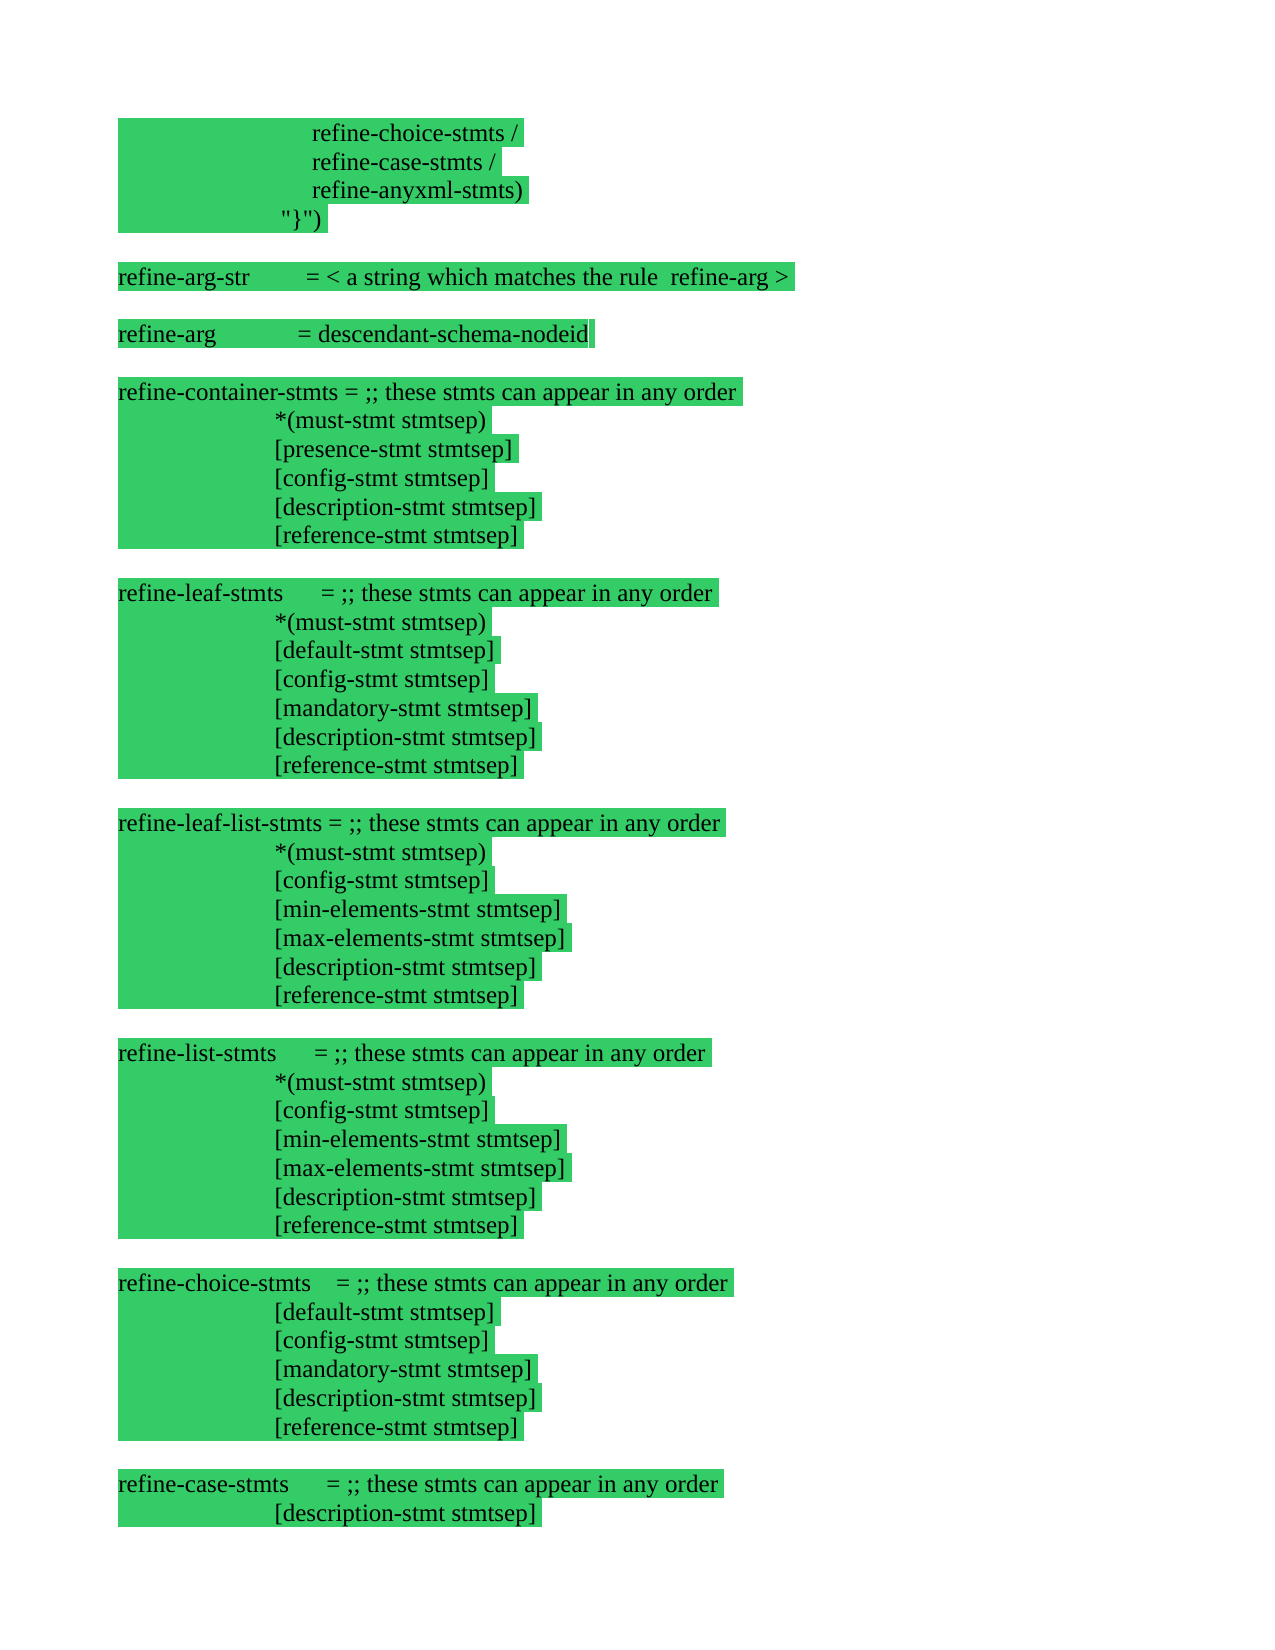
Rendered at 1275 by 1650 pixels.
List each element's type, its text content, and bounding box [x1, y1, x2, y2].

text [description-stmt stmtsep] [118, 1182, 1157, 1211]
text refine-list-stmts = ;; these stmts can appear in any order [118, 1038, 1157, 1067]
text *(must-stmt stmtsep) [118, 406, 1157, 434]
text [reference-stmt stmtsep] [118, 751, 1157, 779]
text refine-choice-stmts / [118, 118, 1157, 147]
text *(must-stmt stmtsep) [118, 1067, 1157, 1096]
text refine-case-stmts / [118, 147, 1157, 176]
text [config-stmt stmtsep] [118, 1326, 1157, 1354]
text *(must-stmt stmtsep) [118, 837, 1157, 866]
text refine-leaf-stmts = ;; these stmts can appear in any order [118, 578, 1157, 607]
text refine-anyxml-stmts) [118, 176, 1157, 204]
text [mandatory-stmt stmtsep] [118, 693, 1157, 722]
text [mandatory-stmt stmtsep] [118, 1354, 1157, 1383]
text [description-stmt stmtsep] [118, 952, 1157, 981]
text [description-stmt stmtsep] [118, 722, 1157, 751]
text [config-stmt stmtsep] [118, 463, 1157, 492]
text refine-arg-str = < a string which matches the rule refine-arg > [118, 262, 1157, 291]
text [description-stmt stmtsep] [118, 1498, 1157, 1527]
text [max-elements-stmt stmtsep] [118, 923, 1157, 952]
text [default-stmt stmtsep] [118, 1297, 1157, 1326]
text refine-container-stmts = ;; these stmts can appear in any order [118, 377, 1157, 406]
text refine-choice-stmts = ;; these stmts can appear in any order [118, 1268, 1157, 1297]
text [reference-stmt stmtsep] [118, 1211, 1157, 1239]
text [min-elements-stmt stmtsep] [118, 1124, 1157, 1153]
text [reference-stmt stmtsep] [118, 521, 1157, 549]
text [min-elements-stmt stmtsep] [118, 894, 1157, 923]
text [config-stmt stmtsep] [118, 664, 1157, 693]
text [reference-stmt stmtsep] [118, 981, 1157, 1009]
text refine-leaf-list-stmts = ;; these stmts can appear in any order [118, 808, 1157, 837]
text [description-stmt stmtsep] [118, 1383, 1157, 1412]
text [presence-stmt stmtsep] [118, 434, 1157, 463]
text *(must-stmt stmtsep) [118, 607, 1157, 636]
text [default-stmt stmtsep] [118, 636, 1157, 664]
text refine-arg = descendant-schema-nodeid [118, 319, 1157, 348]
text refine-case-stmts = ;; these stmts can appear in any order [118, 1469, 1157, 1498]
text "}") [118, 204, 1157, 233]
text [config-stmt stmtsep] [118, 866, 1157, 894]
text [description-stmt stmtsep] [118, 492, 1157, 521]
text [reference-stmt stmtsep] [118, 1412, 1157, 1441]
text [config-stmt stmtsep] [118, 1096, 1157, 1124]
text [max-elements-stmt stmtsep] [118, 1153, 1157, 1182]
